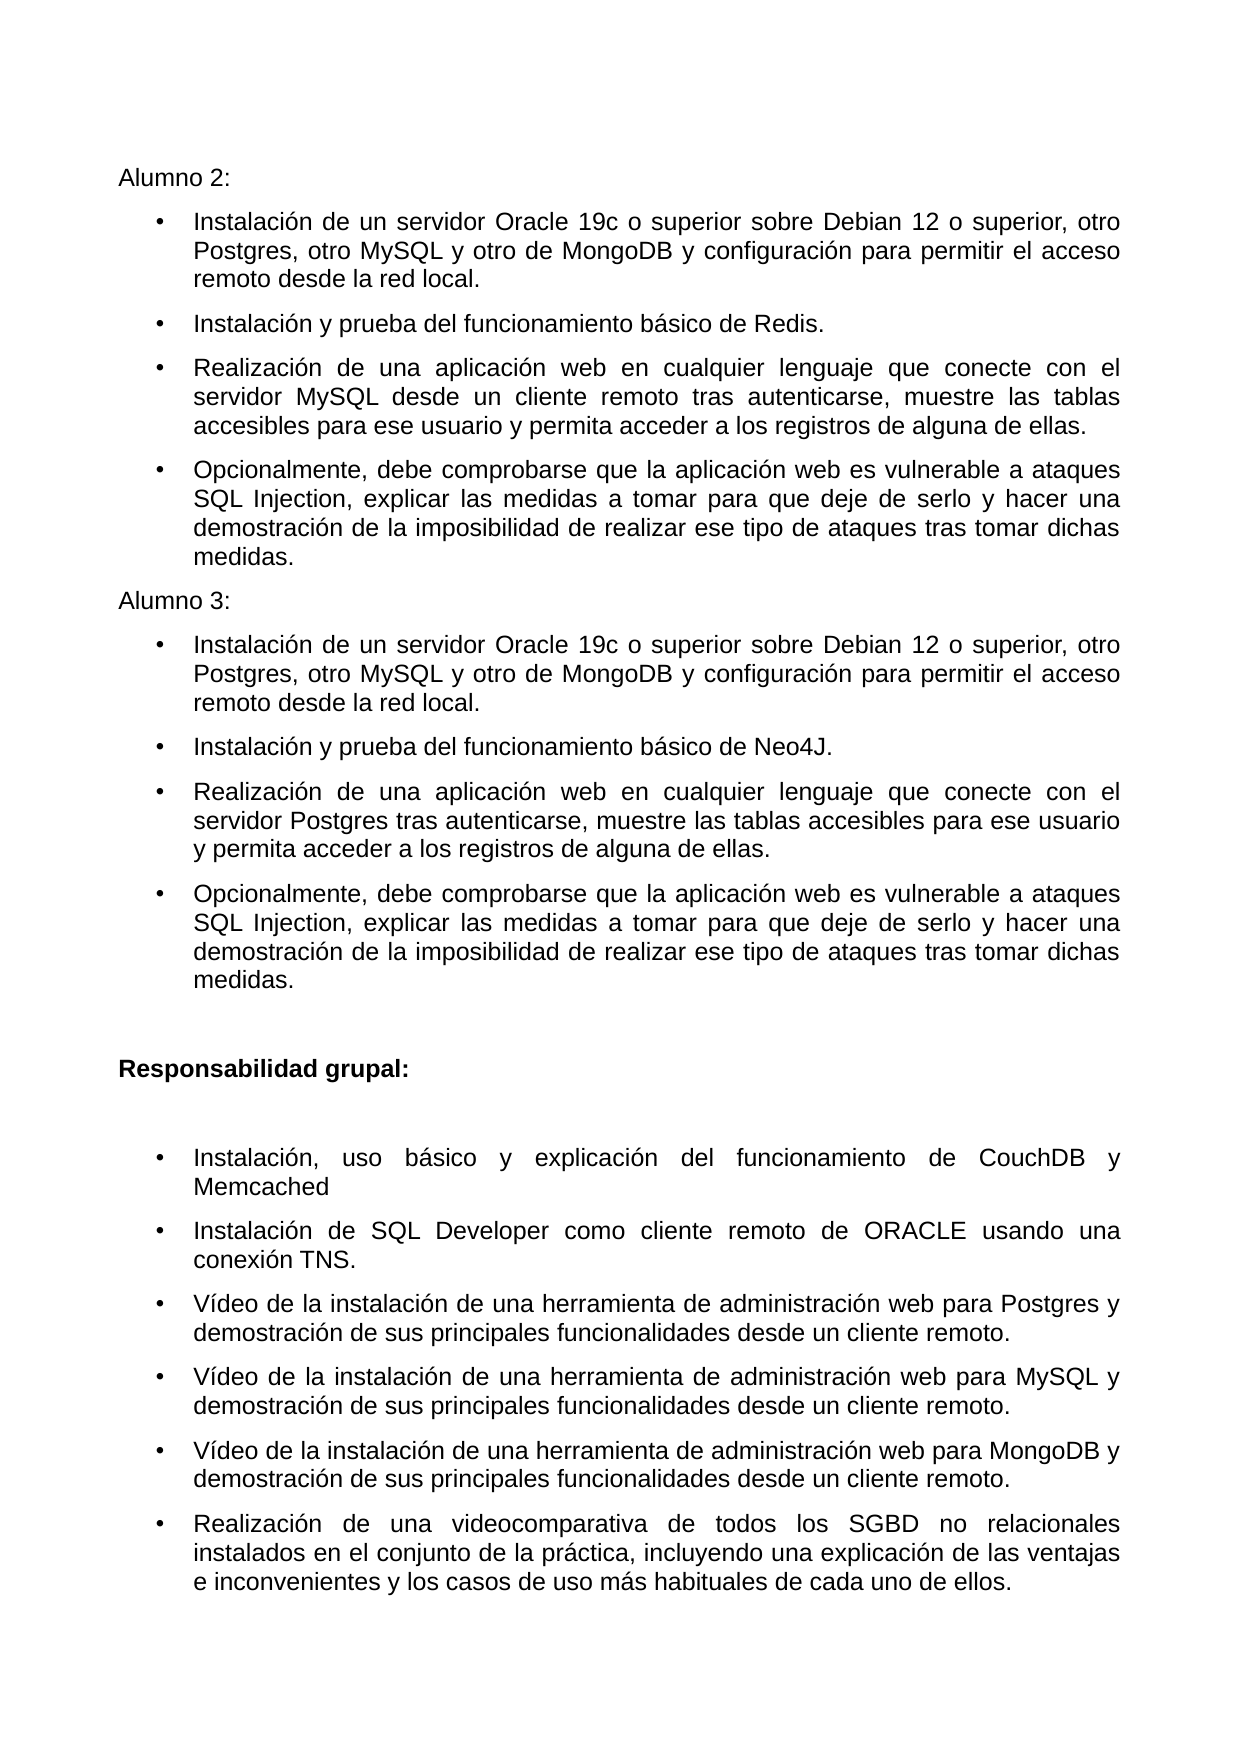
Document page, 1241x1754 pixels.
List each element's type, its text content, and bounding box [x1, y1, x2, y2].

list Opcionalmente, debe comprobarse que la aplicación web es vulnerable a ataques SQL Injection, explicar las medidas a tomar para que deje de serlo y hacer una demostración de la imposibilidad de realizar ese tipo de ataques tras tomar dichas medidas. [156, 879, 1122, 994]
list Instalación de un servidor Oracle 19c o superior sobre Debian 12 o superior, otro Postgres, otro MySQL y otro de MongoDB y configuración para permitir el acceso remoto desde la red local. [156, 207, 1122, 293]
list Vídeo de la instalación de una herramienta de administración web para Postgres y demostración de sus principales funcionalidades desde un cliente remoto. [156, 1289, 1122, 1347]
list Instalación y prueba del funcionamiento básico de Redis. [156, 309, 1122, 338]
text Responsabilidad grupal: [118, 1054, 1122, 1083]
text Alumno 2: [118, 162, 1122, 191]
list Instalación, uso básico y explicación del funcionamiento de CouchDB y Memcached [156, 1143, 1122, 1200]
list Instalación de SQL Developer como cliente remoto de ORACLE usando una conexión TNS. [156, 1216, 1122, 1273]
list Instalación de un servidor Oracle 19c o superior sobre Debian 12 o superior, otro Postgres, otro MySQL y otro de MongoDB y configuración para permitir el acceso remoto desde la red local. [156, 630, 1122, 717]
list Realización de una aplicación web en cualquier lenguaje que conecte con el servidor Postgres tras autenticarse, muestre las tablas accesibles para ese usuario y permita acceder a los registros de alguna de ellas. [156, 777, 1122, 863]
text Alumno 3: [118, 586, 1122, 615]
list Realización de una aplicación web en cualquier lenguaje que conecte con el servidor MySQL desde un cliente remoto tras autenticarse, muestre las tablas accesibles para ese usuario y permita acceder a los registros de alguna de ellas. [156, 353, 1122, 440]
list Realización de una videocomparativa de todos los SGBD no relacionales instalados en el conjunto de la práctica, incluyendo una explicación de las ventajas e inconvenientes y los casos de uso más habituales de cada uno de ellos. [156, 1509, 1122, 1595]
list Opcionalmente, debe comprobarse que la aplicación web es vulnerable a ataques SQL Injection, explicar las medidas a tomar para que deje de serlo y hacer una demostración de la imposibilidad de realizar ese tipo de ataques tras tomar dichas medidas. [156, 455, 1122, 570]
list Vídeo de la instalación de una herramienta de administración web para MySQL y demostración de sus principales funcionalidades desde un cliente remoto. [156, 1362, 1122, 1420]
list Vídeo de la instalación de una herramienta de administración web para MongoDB y demostración de sus principales funcionalidades desde un cliente remoto. [156, 1436, 1122, 1493]
list Instalación y prueba del funcionamiento básico de Neo4J. [156, 732, 1122, 761]
